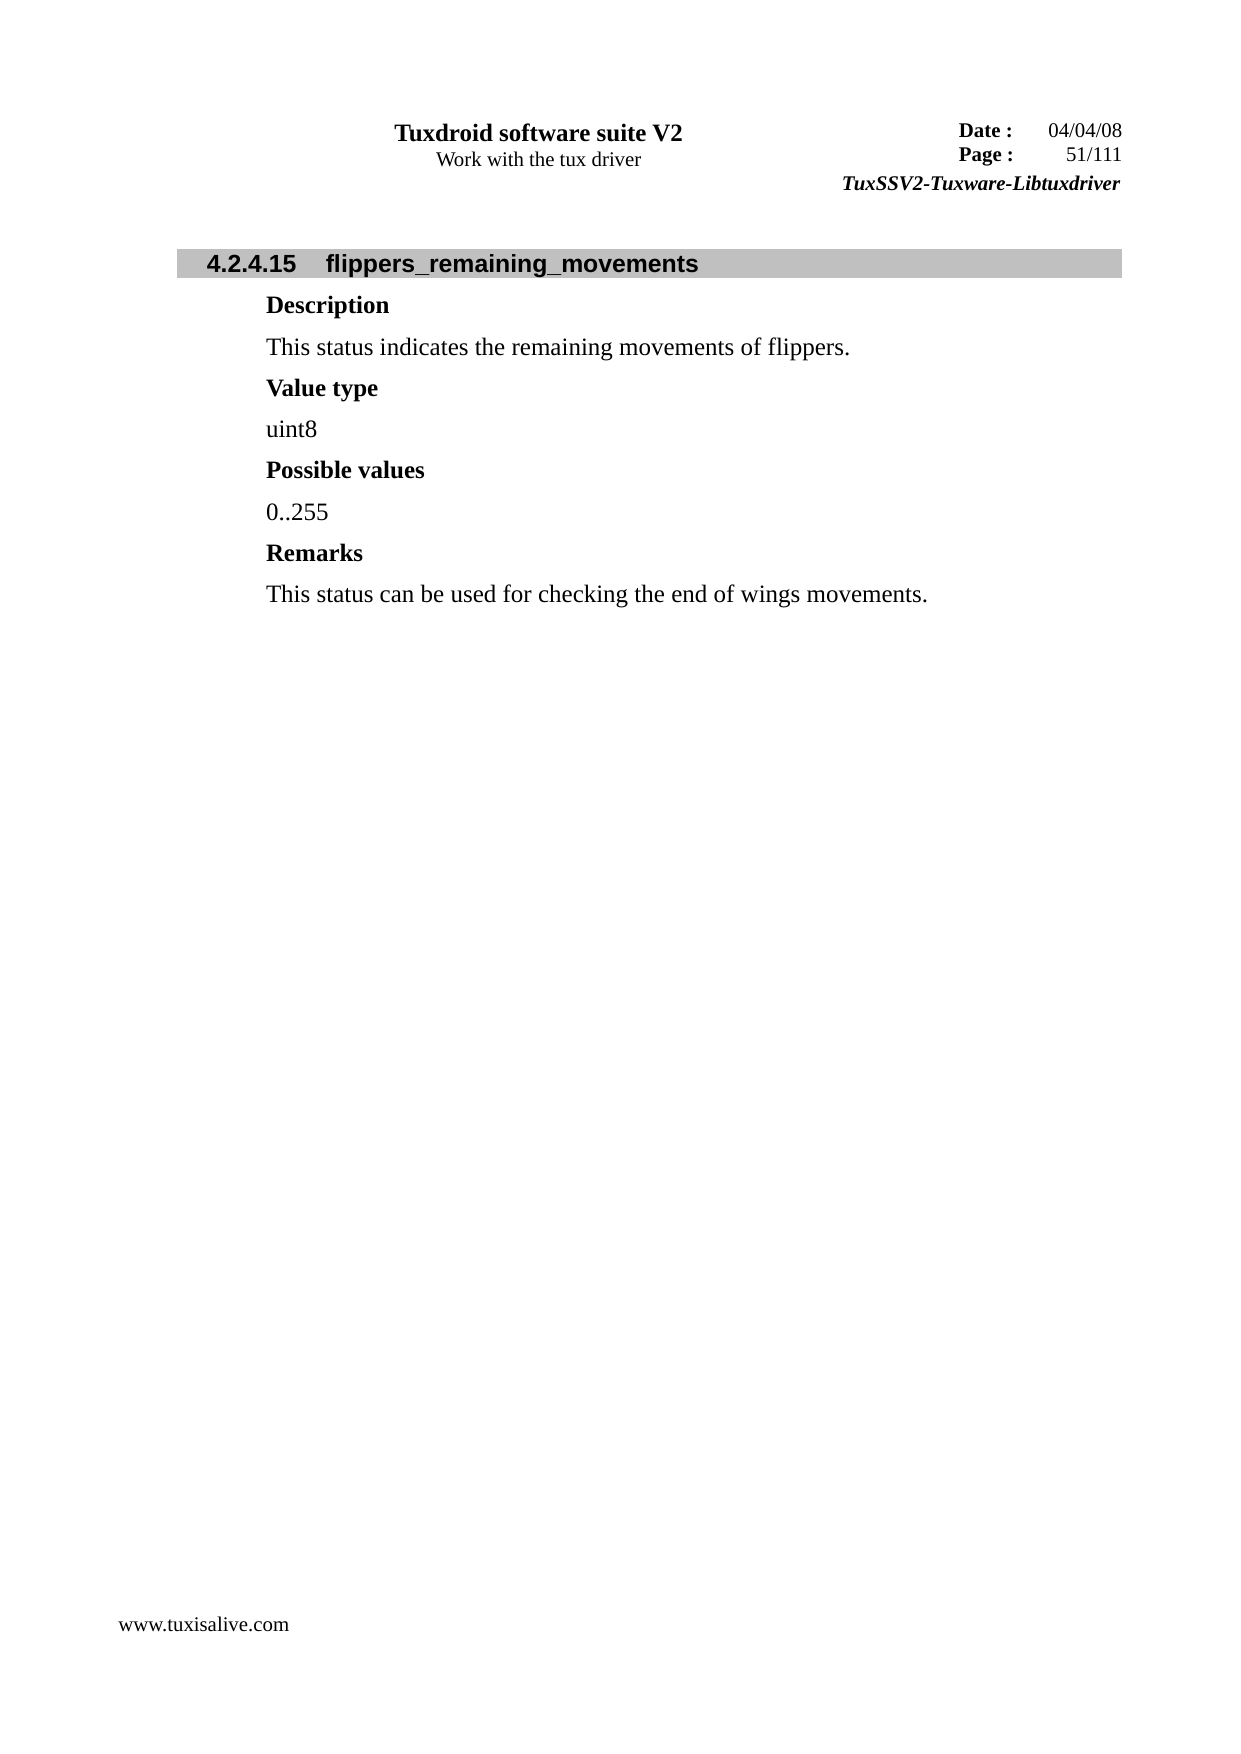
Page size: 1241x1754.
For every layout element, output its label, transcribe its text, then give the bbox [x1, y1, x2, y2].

text uint8 [266, 414, 1122, 443]
text Remarks [266, 538, 1122, 567]
text Value type [266, 373, 1122, 402]
text Possible values [266, 456, 1122, 484]
text Description [266, 291, 1122, 319]
text This status indicates the remaining movements of flippers. [266, 332, 1122, 361]
text 0..255 [266, 497, 1122, 526]
subtitle flippers_remaining_movements [177, 249, 1122, 278]
text This status can be used for checking the end of wings movements. [266, 579, 1122, 608]
